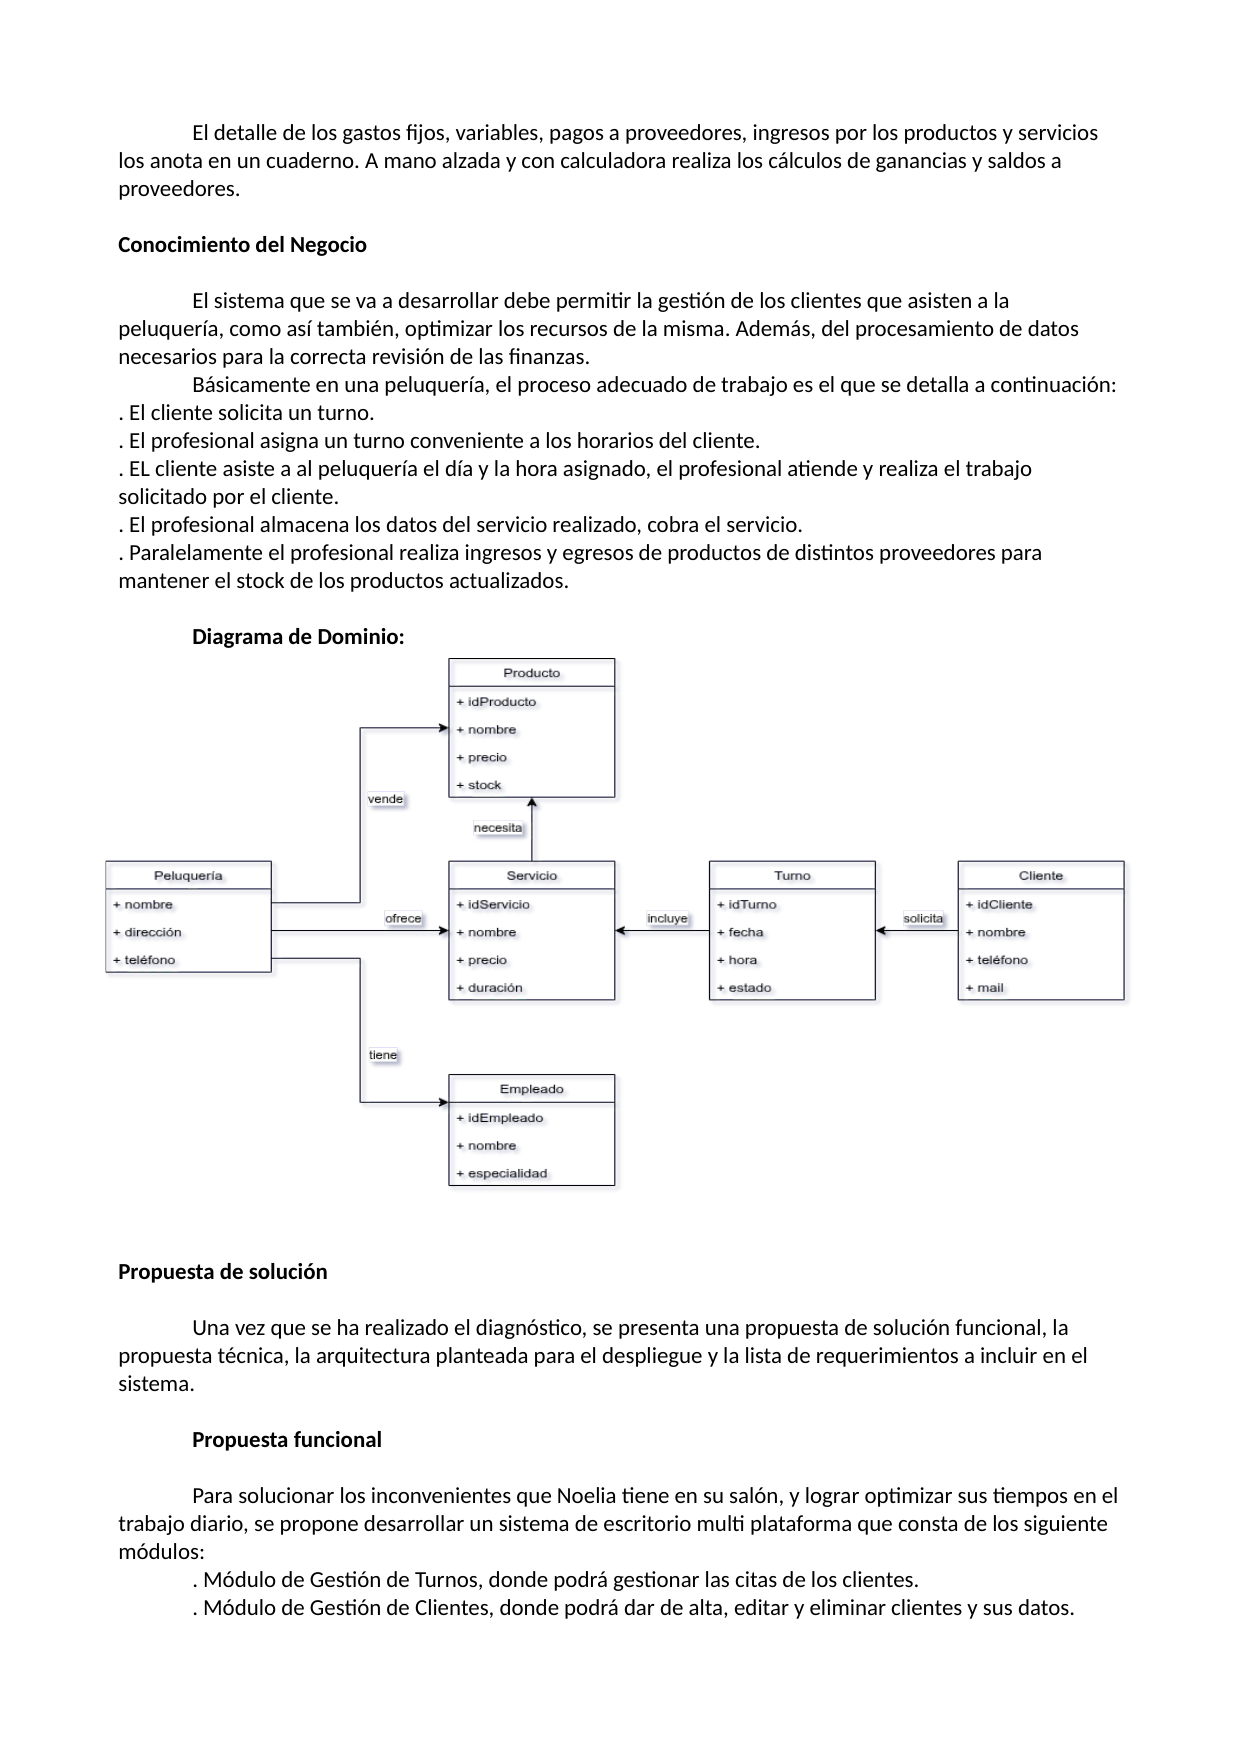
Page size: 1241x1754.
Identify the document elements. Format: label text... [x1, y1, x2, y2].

text Para solucionar los inconvenientes que Noelia tiene en su salón, y lograr optimizar sus tiempos en el trabajo diario, se propone desarrollar un sistema de escritorio multi plataforma que consta de los siguiente módulos: [118, 1481, 1122, 1565]
text El sistema que se va a desarrollar debe permitir la gestión de los clientes que asisten a la peluquería, como así también, optimizar los recursos de la misma. Además, del procesamiento de datos necesarios para la correcta revisión de las finanzas. [118, 286, 1122, 370]
text Propuesta de solución [118, 1257, 1122, 1285]
picture [105, 658, 1139, 1201]
text Diagrama de Dominio: [118, 622, 1122, 651]
text . Módulo de Gestión de Clientes, donde podrá dar de alta, editar y eliminar clientes y sus datos. [118, 1593, 1122, 1621]
text El detalle de los gastos fijos, variables, pagos a proveedores, ingresos por los productos y servicios los anota en un cuaderno. A mano alzada y con calculadora realiza los cálculos de ganancias y saldos a proveedores. [118, 118, 1122, 202]
text Propuesta funcional [118, 1425, 1122, 1453]
text . El profesional almacena los datos del servicio realizado, cobra el servicio. [118, 510, 1122, 538]
text Una vez que se ha realizado el diagnóstico, se presenta una propuesta de solución funcional, la propuesta técnica, la arquitectura planteada para el despliegue y la lista de requerimientos a incluir en el sistema. [118, 1313, 1122, 1397]
text . Paralelamente el profesional realiza ingresos y egresos de productos de distintos proveedores para mantener el stock de los productos actualizados. [118, 538, 1122, 594]
text . EL cliente asiste a al peluquería el día y la hora asignado, el profesional atiende y realiza el trabajo solicitado por el cliente. [118, 454, 1122, 510]
text . El profesional asigna un turno conveniente a los horarios del cliente. [118, 426, 1122, 454]
text . El cliente solicita un turno. [118, 398, 1122, 426]
text Conocimiento del Negocio [118, 230, 1122, 258]
text . Módulo de Gestión de Turnos, donde podrá gestionar las citas de los clientes. [118, 1565, 1122, 1593]
text Básicamente en una peluquería, el proceso adecuado de trabajo es el que se detalla a continuación: [118, 370, 1122, 398]
